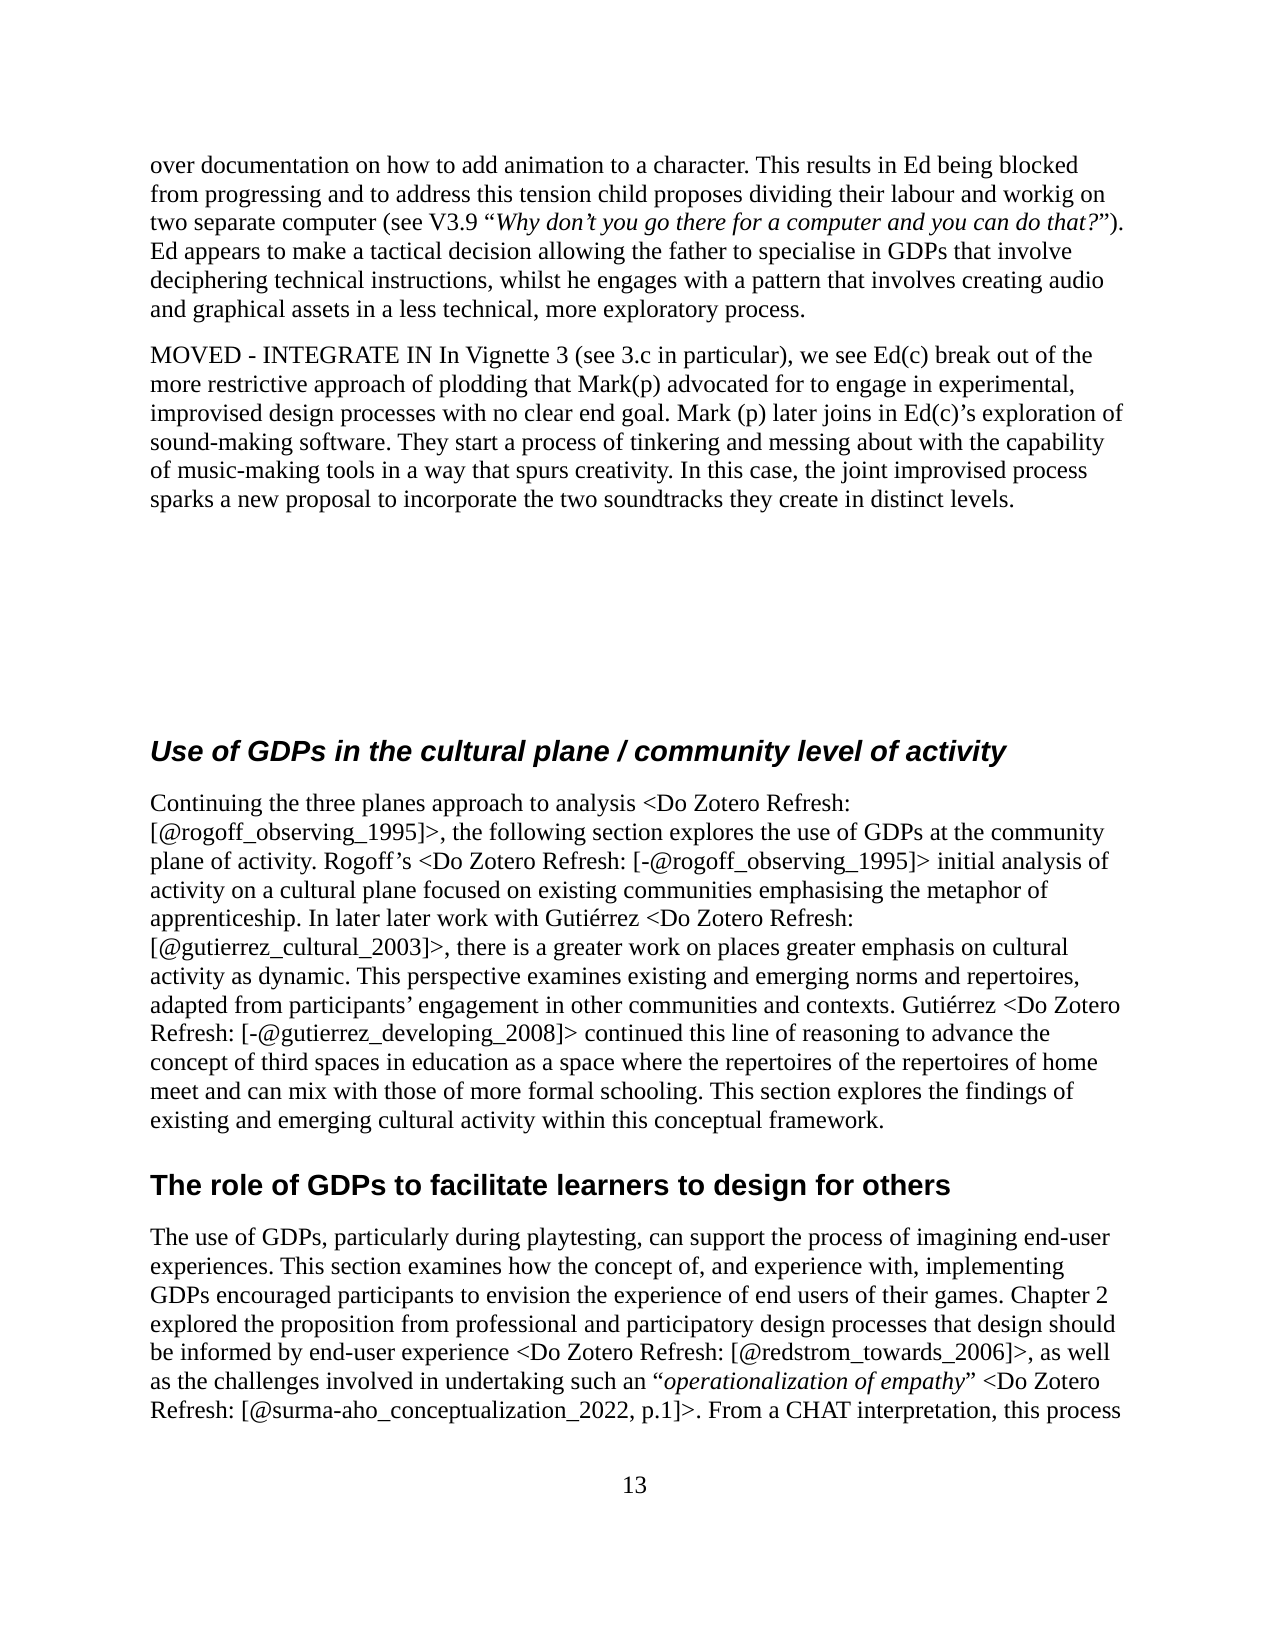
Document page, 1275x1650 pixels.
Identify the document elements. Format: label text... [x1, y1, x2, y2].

text over documentation on how to add animation to a character. This results in Ed being blocked from progressing and to address this tension child proposes dividing their labour and workig on two separate computer (see V3.9 “Why don’t you go there for a computer and you can do that?”). Ed appears to make a tactical decision allowing the father to specialise in GDPs that involve deciphering technical instructions, whilst he engages with a pattern that involves creating audio and graphical assets in a less technical, more exploratory process. [150, 150, 1125, 322]
text MOVED - INTEGRATE IN In Vignette 3 (see 3.c in particular), we see Ed(c) break out of the more restrictive approach of plodding that Mark(p) advocated for to engage in experimental, improvised design processes with no clear end goal. Mark (p) later joins in Ed(c)’s exploration of sound-making software. They start a process of tinkering and messing about with the capability of music-making tools in a way that spurs creativity. In this case, the joint improvised process sparks a new proposal to incorporate the two soundtracks they create in distinct levels. [150, 340, 1125, 513]
text The use of GDPs, particularly during playtesting, can support the process of imagining end-user experiences. This section examines how the concept of, and experience with, implementing GDPs encouraged participants to envision the experience of end users of their games. Chapter 2 explored the proposition from professional and participatory design processes that design should be informed by end-user experience <Do Zotero Refresh: [@redstrom_towards_2006]>, as well as the challenges involved in undertaking such an “operationalization of empathy” <Do Zotero Refresh: [@surma-aho_conceptualization_2022, p.1]>. From a CHAT interpretation, this process [150, 1222, 1125, 1424]
text Continuing the three planes approach to analysis <Do Zotero Refresh: [@rogoff_observing_1995]>, the following section explores the use of GDPs at the community plane of activity. Rogoff’s <Do Zotero Refresh: [-@rogoff_observing_1995]> initial analysis of activity on a cultural plane focused on existing communities emphasising the metaphor of apprenticeship. In later later work with Gutiérrez <Do Zotero Refresh: [@gutierrez_cultural_2003]>, there is a greater work on places greater emphasis on cultural activity as dynamic. This perspective examines existing and emerging norms and repertoires, adapted from participants’ engagement in other communities and contexts. Gutiérrez <Do Zotero Refresh: [-@gutierrez_developing_2008]> continued this line of reasoning to advance the concept of third spaces in education as a space where the repertoires of the repertoires of home meet and can mix with those of more formal schooling. This section explores the findings of existing and emerging cultural activity within this conceptual framework. [150, 788, 1125, 1133]
subtitle Use of GDPs in the cultural plane / community level of activity [150, 733, 1125, 767]
subtitle The role of GDPs to facilitate learners to design for others [150, 1167, 1125, 1201]
